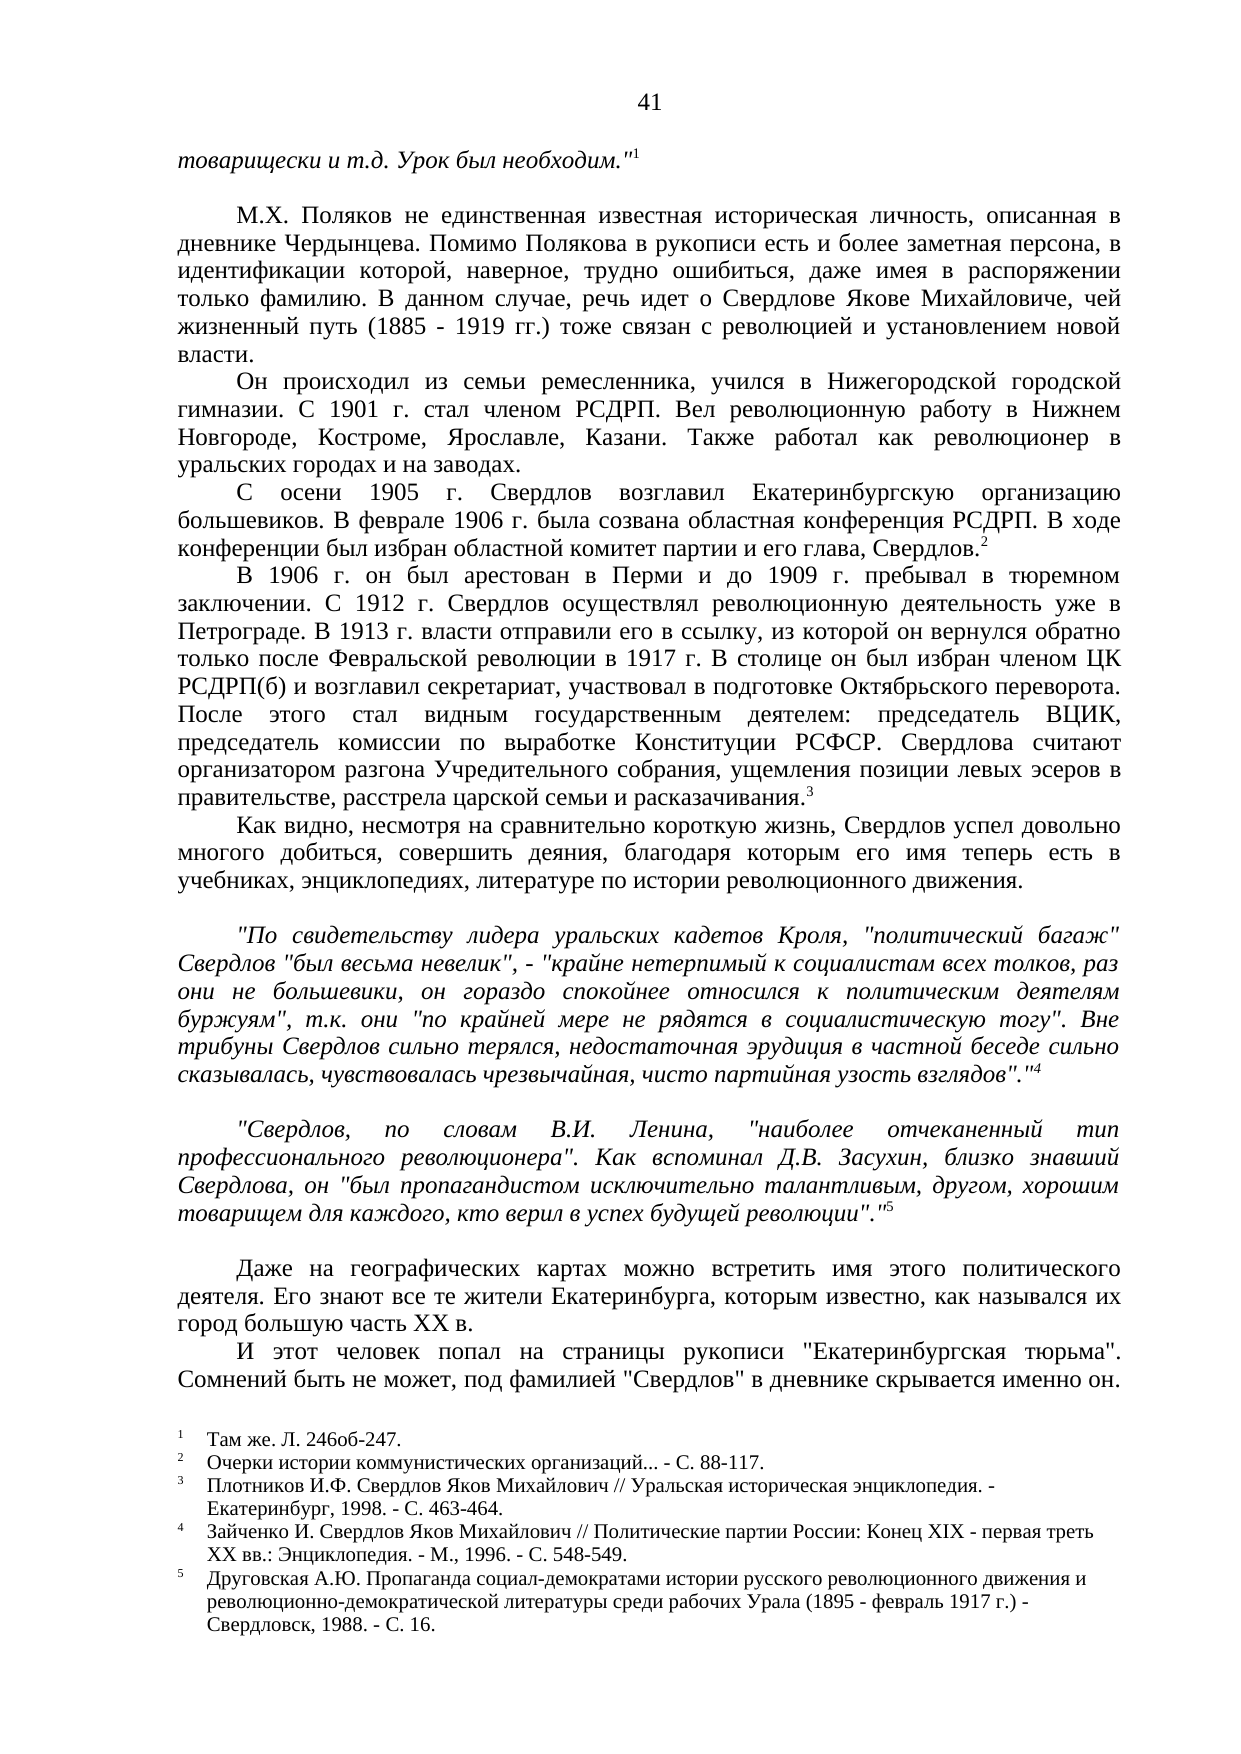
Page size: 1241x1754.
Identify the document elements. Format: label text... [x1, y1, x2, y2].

text Он происходил из семьи ремесленника, учился в Нижегородской городской гимназии. С 1901 г. стал членом РСДРП. Вел революционную работу в Нижнем Новгороде, Костроме, Ярославле, Казани. Также работал как революционер в уральских городах и на заводах. [177, 367, 1122, 478]
text Как видно, несмотря на сравнительно короткую жизнь, Свердлов успел довольно многого добиться, совершить деяния, благодаря которым его имя теперь есть в учебниках, энциклопедиях, литературе по истории революционного движения. [177, 811, 1122, 894]
text Зайченко И. Свердлов Яков Михайлович // Политические партии России: Конец XIX - первая треть XX вв.: Энциклопедия. - М., 1996. - С. 548-549. [177, 1520, 1122, 1566]
text С осени 1905 г. Свердлов возглавил Екатеринбургскую организацию большевиков. В феврале 1906 г. была созвана областная конференция РСДРП. В ходе конференции был избран областной комитет партии и его глава, Свердлов. [177, 478, 1122, 561]
text товарищески и т.д. Урок был необходим." [177, 146, 1122, 173]
text "По свидетельству лидера уральских кадетов Кроля, "политический багаж" Свердлов "был весьма невелик", - "крайне нетерпимый к социалистам всех толков, раз они не большевики, он гораздо спокойнее относился к политическим деятелям буржуям", т.к. они "по крайней мере не рядятся в социалистическую тогу". Вне трибуны Свердлов сильно терялся, недостаточная эрудиция в частной беседе сильно сказывалась, чувствовалась чрезвычайная, чисто партийная узость взглядов"." [177, 922, 1122, 1088]
text В 1906 г. он был арестован в Перми и до 1909 г. пребывал в тюремном заключении. С 1912 г. Свердлов осуществлял революционную деятельность уже в Петрограде. В 1913 г. власти отправили его в ссылку, из которой он вернулся обратно только после Февральской революции в 1917 г. В столице он был избран членом ЦК РСДРП(б) и возглавил секретариат, участвовал в подготовке Октябрьского переворота. После этого стал видным государственным деятелем: председатель ВЦИК, председатель комиссии по выработке Конституции РСФСР. Свердлова считают организатором разгона Учредительного собрания, ущемления позиции левых эсеров в правительстве, расстрела царской семьи и расказачивания. [177, 561, 1122, 811]
text И этот человек попал на страницы рукописи "Екатеринбургская тюрьма". Сомнений быть не может, под фамилией "Свердлов" в дневнике скрывается именно он. [177, 1337, 1122, 1393]
text М.Х. Поляков не единственная известная историческая личность, описанная в дневнике Чердынцева. Помимо Полякова в рукописи есть и более заметная персона, в идентификации которой, наверное, трудно ошибиться, даже имея в распоряжении только фамилию. В данном случае, речь идет о Свердлове Якове Михайловиче, чей жизненный путь (1885 - 1919 гг.) тоже связан с революцией и установлением новой власти. [177, 201, 1122, 367]
text Друговская А.Ю. Пропаганда социал-демократами истории русского революционного движения и революционно-демократической литературы среди рабочих Урала (1895 - февраль 1917 г.) - Свердловск, 1988. - С. 16. [177, 1566, 1122, 1636]
text "Свердлов, по словам В.И. Ленина, "наиболее отчеканенный тип профессионального революционера". Как вспоминал Д.В. Засухин, близко знавший Свердлова, он "был пропагандистом исключительно талантливым, другом, хорошим товарищем для каждого, кто верил в успех будущей революции"." [177, 1116, 1122, 1226]
text Даже на географических картах можно встретить имя этого политического деятеля. Его знают все те жители Екатеринбурга, которым известно, как назывался их город большую часть XX в. [177, 1254, 1122, 1337]
text Очерки истории коммунистических организаций... - С. 88-117. [177, 1451, 1122, 1474]
text Плотников И.Ф. Свердлов Яков Михайлович // Уральская историческая энциклопедия. - Екатеринбург, 1998. - С. 463-464. [177, 1474, 1122, 1520]
text Там же. Л. 246об-247. [177, 1428, 1122, 1451]
